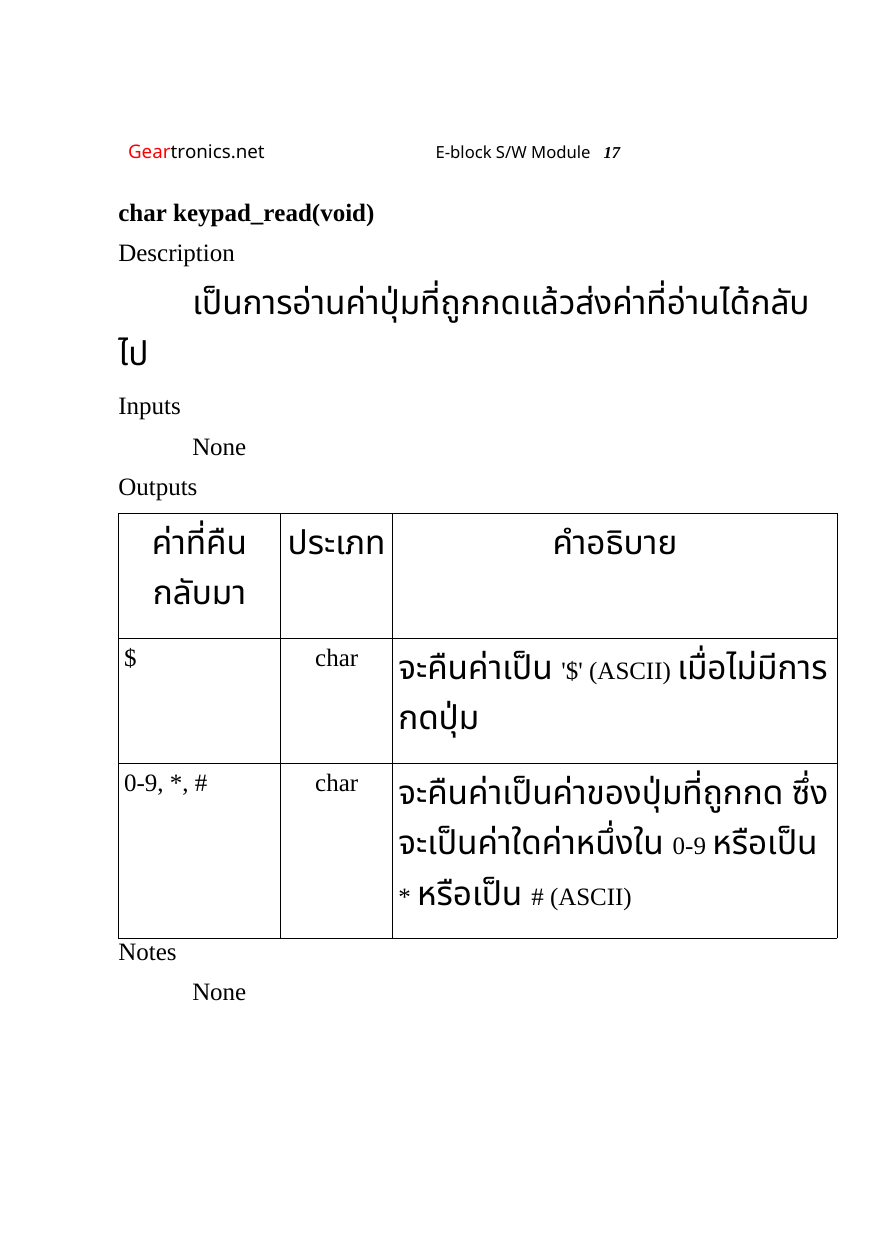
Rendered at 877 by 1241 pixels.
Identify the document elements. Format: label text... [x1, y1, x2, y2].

text Inputs [118, 392, 837, 420]
table_header ค่าที่คืนกลับมา [119, 514, 280, 638]
table_cell 0-9, *, # [119, 764, 280, 938]
text Description [118, 239, 837, 267]
table_cell char [281, 764, 392, 938]
table_header คำอธิบาย [393, 514, 837, 638]
text None [118, 978, 837, 1006]
table_cell จะคืนค่าเป็นค่าของปุ่มที่ถูกกด ซึ่งจะเป็นค่าใดค่าหนึ่งใน 0-9 หรือเป็น * หรือเป็น # (ASCII) [393, 764, 837, 938]
text None [118, 433, 837, 460]
table_cell char [281, 639, 392, 763]
text Notes [118, 939, 837, 966]
table_cell $ [119, 639, 280, 763]
text Outputs [118, 473, 837, 501]
text เป็นการอ่านค่าปุ่มที่ถูกกดแล้วส่งค่าที่อ่านได้กลับไป [118, 279, 837, 380]
text char keypad_read(void) [118, 199, 837, 226]
table_header ประเภท [281, 514, 392, 638]
table_cell จะคืนค่าเป็น '$' (ASCII) เมื่อไม่มีการกดปุ่ม [393, 639, 837, 763]
